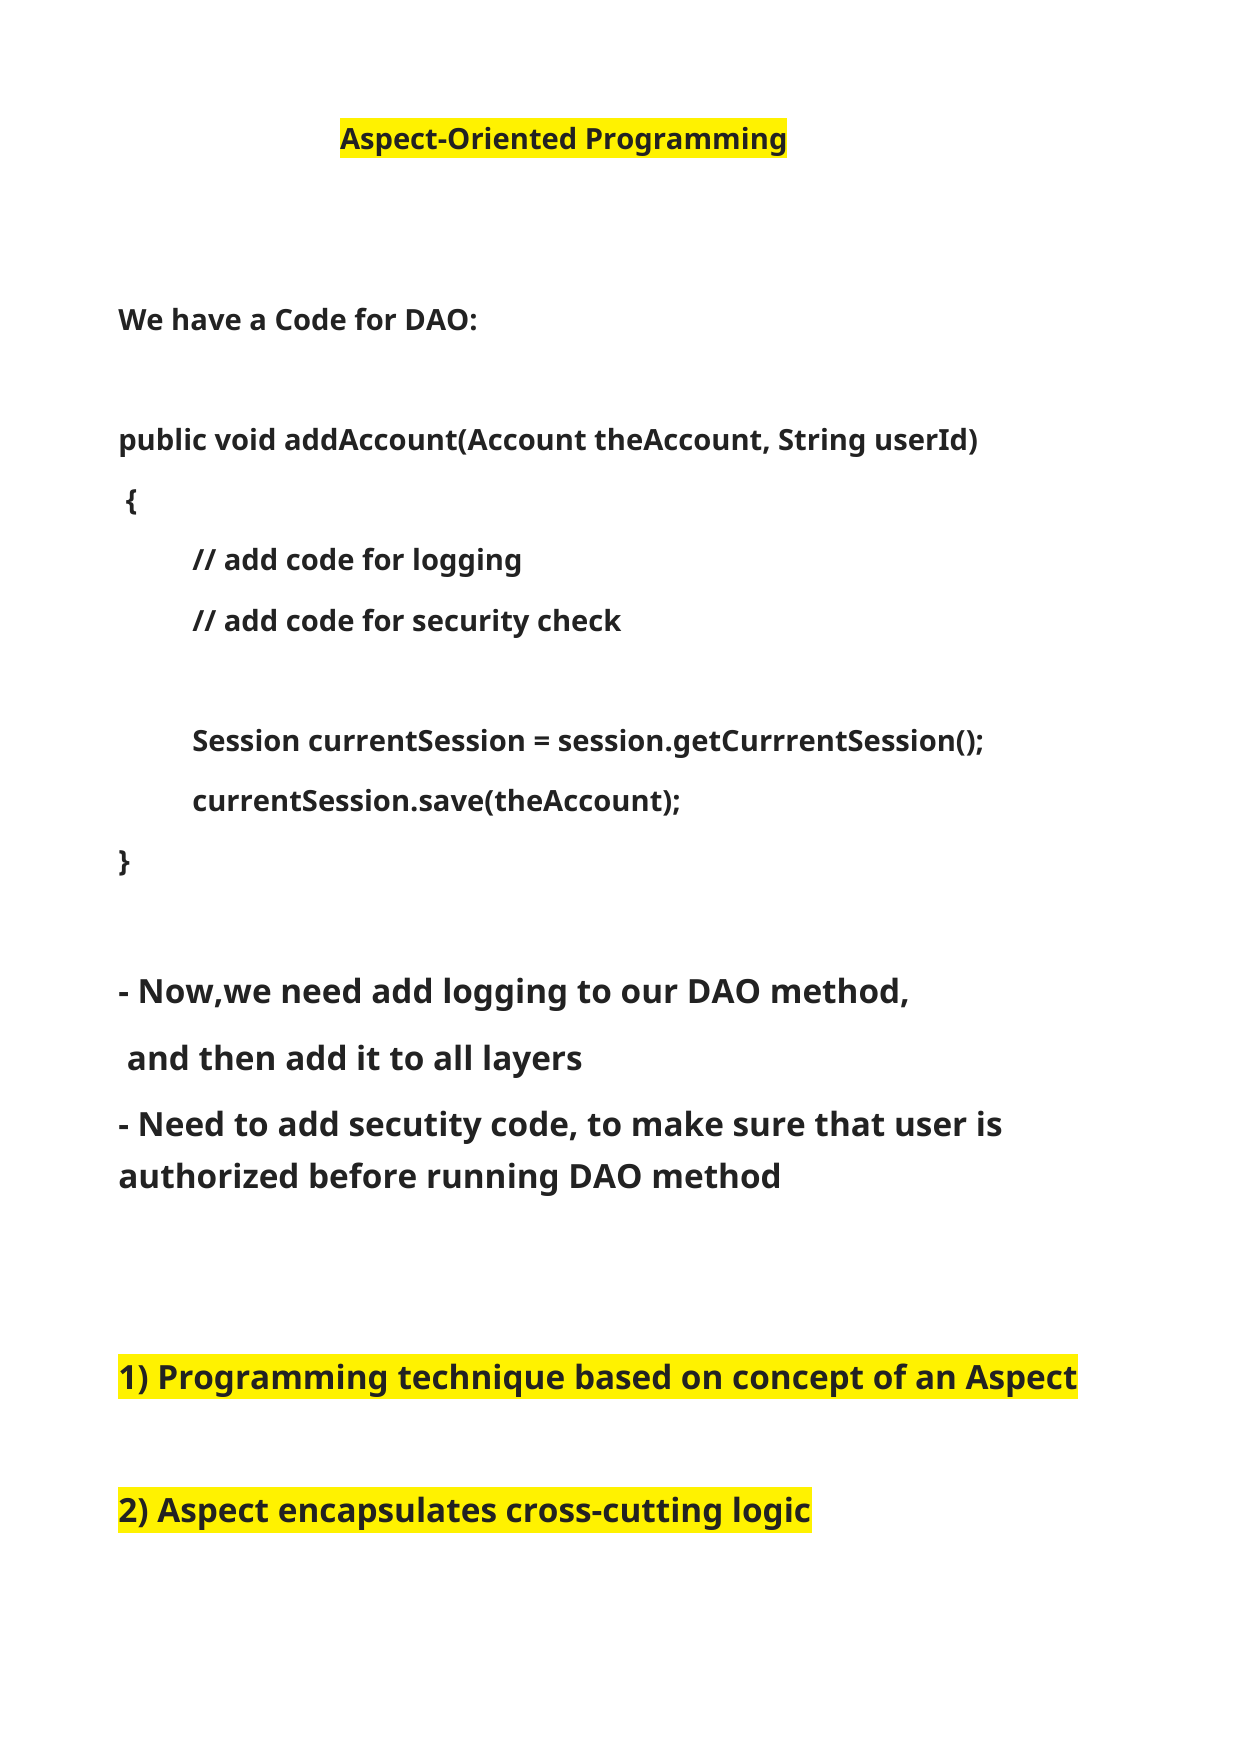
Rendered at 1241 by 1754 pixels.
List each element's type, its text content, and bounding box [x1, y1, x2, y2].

text We have a Code for DAO: [118, 299, 1122, 338]
text // add code for logging [118, 539, 1122, 579]
text and then add it to all layers [118, 1034, 1122, 1080]
text Session currentSession = session.getCurrrentSession(); [118, 720, 1122, 760]
text Aspect-Oriented Programming [118, 118, 1122, 158]
text 2) Aspect encapsulates cross-cutting logic [118, 1487, 1122, 1533]
text } [118, 841, 1122, 880]
text - Now,we need add logging to our DAO method, [118, 968, 1122, 1013]
text - Need to add secutity code, to make sure that user is authorized before running DAO method [118, 1101, 1122, 1199]
text currentSession.save(theAccount); [118, 780, 1122, 820]
text // add code for security check [118, 600, 1122, 639]
text { [118, 479, 1122, 519]
text 1) Programming technique based on concept of an Aspect [118, 1354, 1122, 1399]
text public void addAccount(Account theAccount, String userId) [118, 419, 1122, 459]
